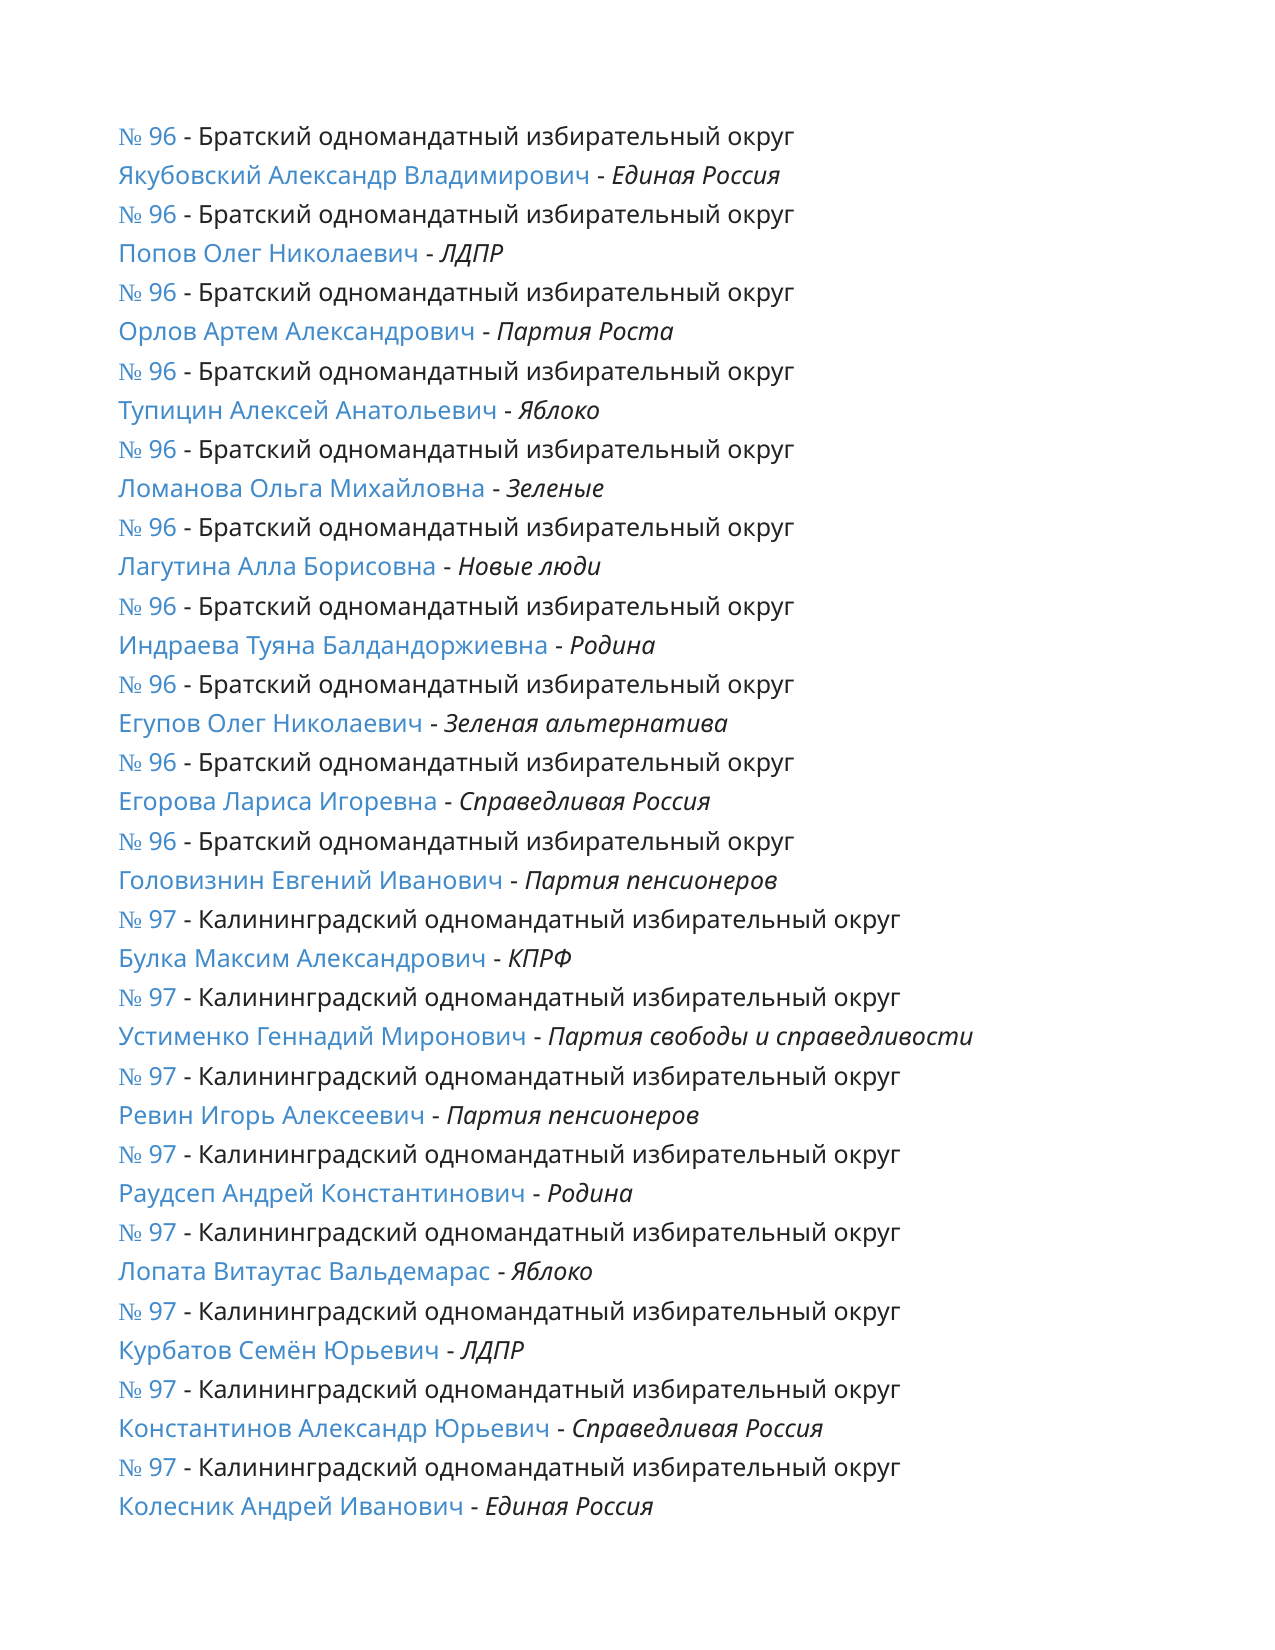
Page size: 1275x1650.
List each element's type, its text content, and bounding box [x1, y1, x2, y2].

text № 97 - Калининградский одномандатный избирательный округ [118, 1293, 1157, 1327]
text № 96 - Братский одномандатный избирательный округ [118, 588, 1157, 622]
text № 96 - Братский одномандатный избирательный округ [118, 431, 1157, 466]
text Устименко Геннадий Миронович - Партия свободы и справедливости [118, 1019, 1157, 1053]
text Егорова Лариса Игоревна - Справедливая Россия [118, 784, 1157, 818]
text Раудсеп Андрей Константинович - Родина [118, 1176, 1157, 1210]
text № 96 - Братский одномандатный избирательный округ [118, 823, 1157, 857]
text Индраева Туяна Балдандоржиевна - Родина [118, 627, 1157, 661]
text № 96 - Братский одномандатный избирательный округ [118, 196, 1157, 231]
text № 97 - Калининградский одномандатный избирательный округ [118, 980, 1157, 1014]
text Ломанова Ольга Михайловна - Зеленые [118, 471, 1157, 505]
text Булка Максим Александрович - КПРФ [118, 941, 1157, 975]
text Константинов Александр Юрьевич - Справедливая Россия [118, 1411, 1157, 1445]
text Егупов Олег Николаевич - Зеленая альтернатива [118, 706, 1157, 740]
text Орлов Артем Александрович - Партия Роста [118, 314, 1157, 348]
text № 97 - Калининградский одномандатный избирательный округ [118, 901, 1157, 936]
text Лопата Витаутас Вальдемарас - Яблоко [118, 1254, 1157, 1288]
text № 96 - Братский одномандатный избирательный округ [118, 510, 1157, 544]
text № 97 - Калининградский одномандатный избирательный округ [118, 1371, 1157, 1406]
text № 96 - Братский одномандатный избирательный округ [118, 666, 1157, 701]
text Головизнин Евгений Иванович - Партия пенсионеров [118, 862, 1157, 896]
text № 97 - Калининградский одномандатный избирательный округ [118, 1215, 1157, 1249]
text № 97 - Калининградский одномандатный избирательный округ [118, 1058, 1157, 1092]
text № 96 - Братский одномандатный избирательный округ [118, 275, 1157, 309]
text № 96 - Братский одномандатный избирательный округ [118, 353, 1157, 387]
text Попов Олег Николаевич - ЛДПР [118, 236, 1157, 270]
text № 96 - Братский одномандатный избирательный округ [118, 745, 1157, 779]
text Якубовский Александр Владимирович - Единая Россия [118, 157, 1157, 191]
text Лагутина Алла Борисовна - Новые люди [118, 549, 1157, 583]
text Курбатов Семён Юрьевич - ЛДПР [118, 1332, 1157, 1366]
text Тупицин Алексей Анатольевич - Яблоко [118, 392, 1157, 426]
text Ревин Игорь Алексеевич - Партия пенсионеров [118, 1097, 1157, 1131]
text Колесник Андрей Иванович - Единая Россия [118, 1489, 1157, 1523]
text № 96 - Братский одномандатный избирательный округ [118, 118, 1157, 152]
text № 97 - Калининградский одномандатный избирательный округ [118, 1136, 1157, 1171]
text № 97 - Калининградский одномандатный избирательный округ [118, 1450, 1157, 1484]
